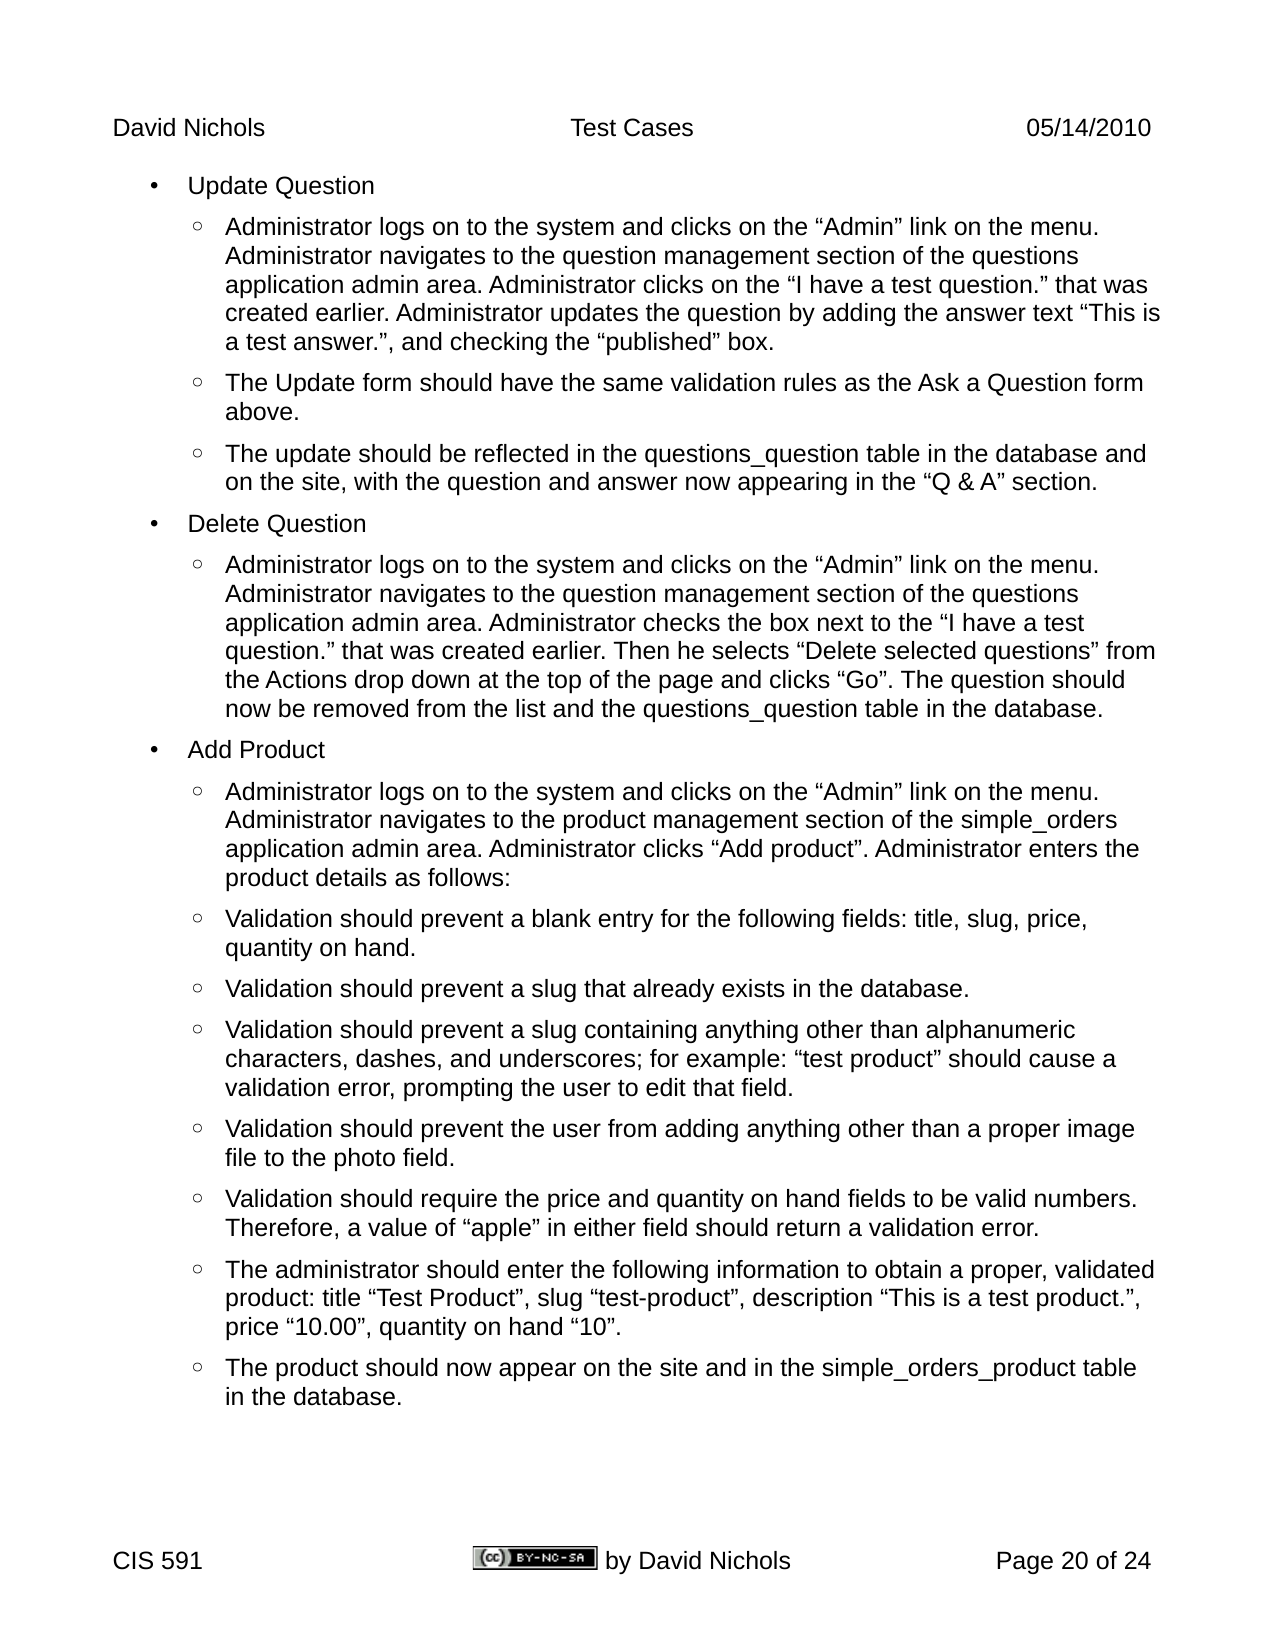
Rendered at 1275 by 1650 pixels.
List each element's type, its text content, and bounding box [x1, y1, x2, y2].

list Validation should prevent a slug that already exists in the database. [187, 974, 1162, 1003]
list The administrator should enter the following information to obtain a proper, validated product: title “Test Product”, slug “test-product”, description “This is a test product.”, price “10.00”, quantity on hand “10”. [187, 1254, 1162, 1341]
list Administrator logs on to the system and clicks on the “Admin” link on the menu. Administrator navigates to the question management section of the questions application admin area. Administrator clicks on the “I have a test question.” that was created earlier. Administrator updates the question by adding the answer text “This is a test answer.”, and checking the “published” box. [187, 212, 1162, 356]
list The update should be reflected in the questions_question table in the database and on the site, with the question and answer now appearing in the “Q & A” section. [187, 438, 1162, 496]
list Validation should prevent a blank entry for the following fields: title, slug, price, quantity on hand. [187, 904, 1162, 962]
picture [472, 1546, 598, 1570]
list The product should now appear on the site and in the simple_orders_product table in the database. [187, 1353, 1162, 1411]
list Validation should prevent the user from adding anything other than a proper image file to the photo field. [187, 1114, 1162, 1172]
list Update Question [150, 171, 1162, 199]
list Add Product [150, 735, 1162, 764]
list Delete Question [150, 509, 1162, 537]
list The Update form should have the same validation rules as the Ask a Question form above. [187, 368, 1162, 426]
list Validation should prevent a slug containing anything other than alphanumeric characters, dashes, and underscores; for example: “test product” should cause a validation error, prompting the user to edit that field. [187, 1016, 1162, 1102]
list Validation should require the price and quantity on hand fields to be valid numbers. Therefore, a value of “apple” in either field should return a validation error. [187, 1184, 1162, 1242]
list Administrator logs on to the system and clicks on the “Admin” link on the menu. Administrator navigates to the product management section of the simple_orders application admin area. Administrator clicks “Add product”. Administrator enters the product details as follows: [187, 776, 1162, 892]
list Administrator logs on to the system and clicks on the “Admin” link on the menu. Administrator navigates to the question management section of the questions application admin area. Administrator checks the box next to the “I have a test question.” that was created earlier. Then he selects “Delete selected questions” from the Actions drop down at the top of the page and clicks “Go”. The question should now be removed from the list and the questions_question table in the database. [187, 550, 1162, 723]
